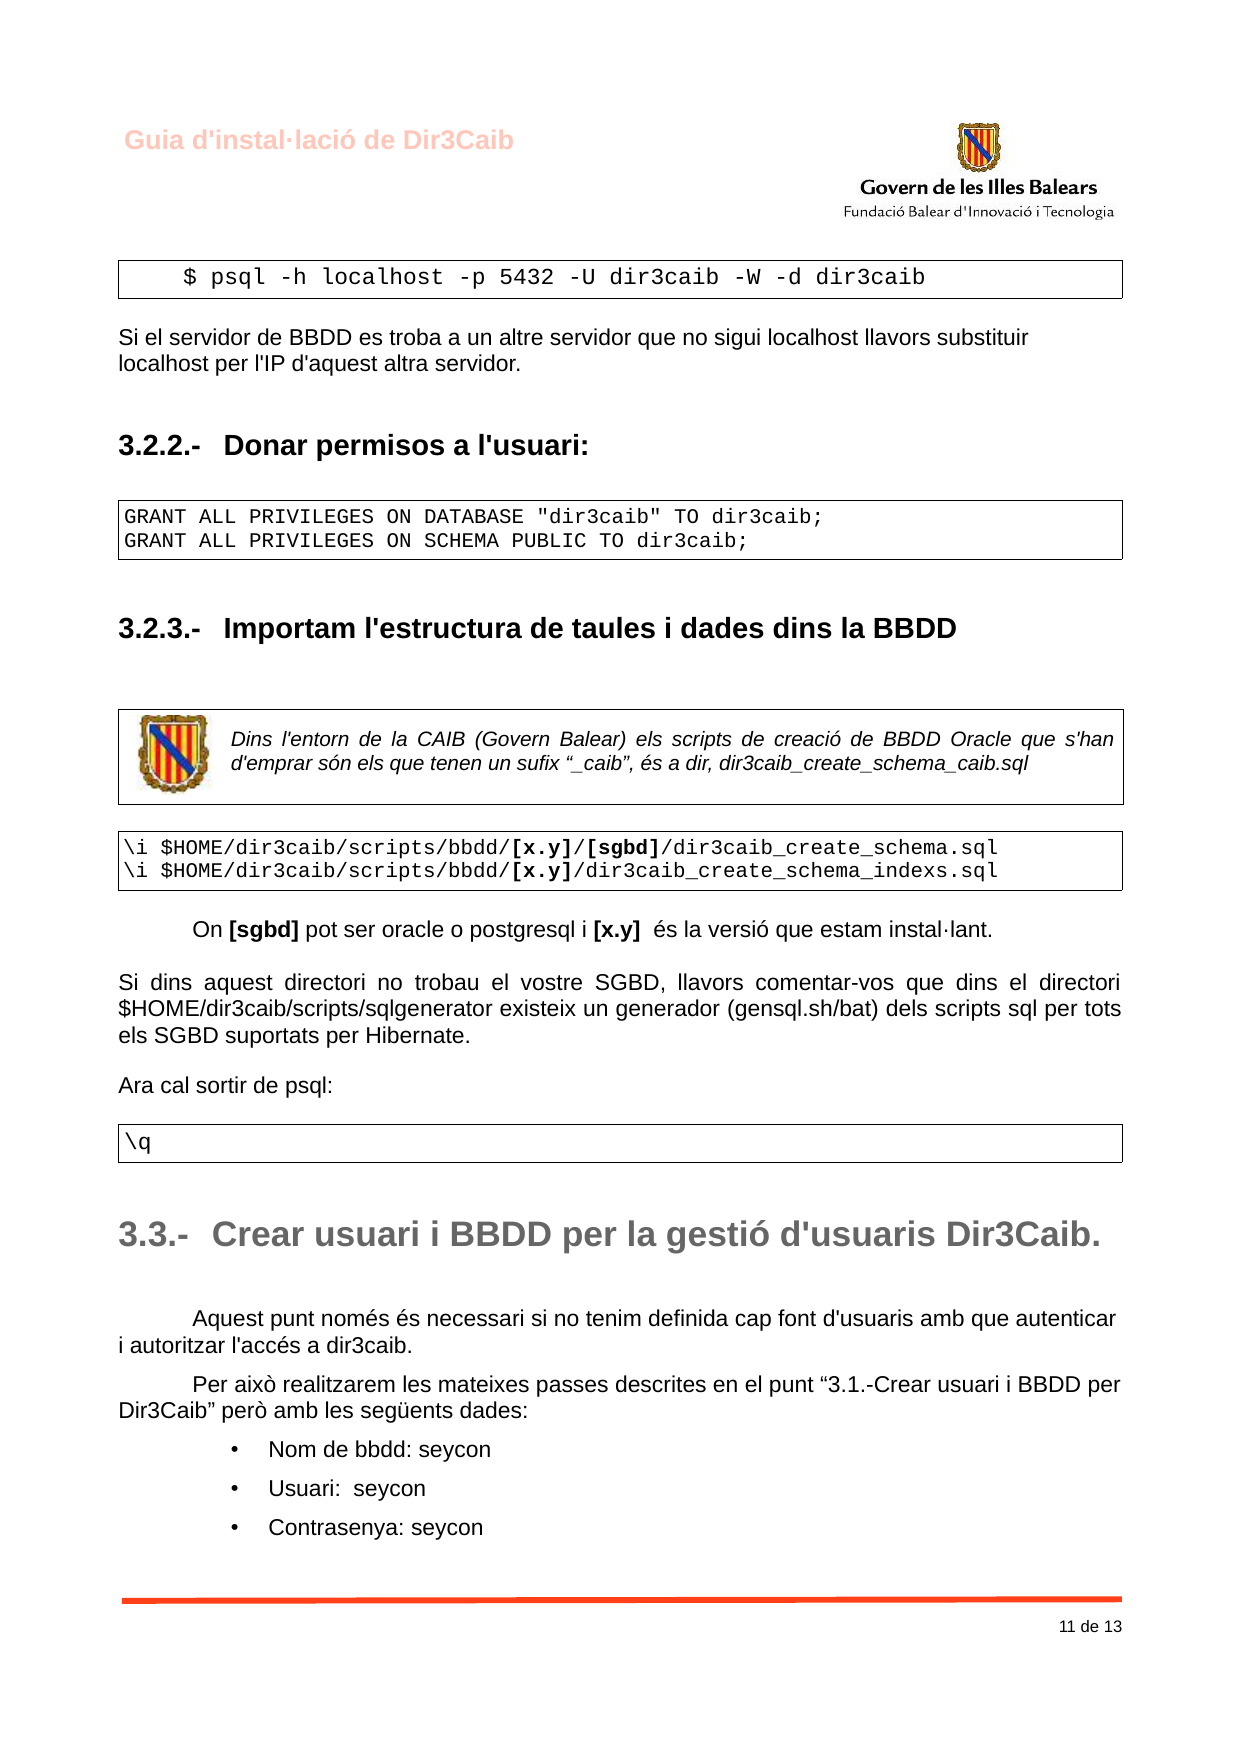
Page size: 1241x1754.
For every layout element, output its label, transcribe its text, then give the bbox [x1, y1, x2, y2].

subtitle Donar permisos a l'usuari: [118, 428, 1122, 461]
list Nom de bbdd: seycon [231, 1436, 1122, 1462]
text Si dins aquest directori no trobau el vostre SGBD, llavors comentar-vos que dins el directori $HOME/dir3caib/scripts/sqlgenerator existeix un generador (gensql.sh/bat) dels scripts sql per tots els SGBD suportats per Hibernate. [118, 969, 1122, 1048]
subtitle Crear usuari i BBDD per la gestió d'usuaris Dir3Caib. [118, 1213, 1122, 1254]
table_header \q [119, 1125, 1122, 1162]
text Ara cal sortir de psql: [118, 1072, 1122, 1098]
text Per això realitzarem les mateixes passes descrites en el punt “3.1.-Crear usuari i BBDD per Dir3Caib” però amb les següents dades: [118, 1371, 1122, 1423]
list Usuari: seycon [231, 1474, 1122, 1501]
table_header GRANT ALL PRIVILEGES ON DATABASE "dir3caib" TO dir3caib; GRANT ALL PRIVILEGES ON SCHEMA PUBLIC TO dir3caib; [119, 501, 1122, 559]
table_header $ psql -h localhost -p 5432 -U dir3caib -W -d dir3caib [119, 261, 1122, 297]
picture [134, 715, 214, 795]
text Si el servidor de BBDD es troba a un altre servidor que no sigui localhost llavors substituir localhost per l'IP d'aquest altra servidor. [118, 324, 1122, 377]
picture [840, 123, 1117, 220]
list Contrasenya: seycon [231, 1513, 1122, 1540]
text On [sgbd] pot ser oracle o postgresql i [x.y] és la versió que estam instal·lant. [118, 916, 1122, 942]
text Aquest punt només és necessari si no tenim definida cap font d'usuaris amb que autenticar i autoritzar l'accés a dir3caib. [118, 1305, 1122, 1358]
table_header [119, 710, 225, 804]
table_header \i $HOME/dir3caib/scripts/bbdd/[x.y]/[sgbd]/dir3caib_create_schema.sql \i $HOME/dir3caib/scripts/bbdd/[x.y]/dir3caib_create_schema_indexs.sql [119, 832, 1122, 890]
table_header Dins l'entorn de la CAIB (Govern Balear) els scripts de creació de BBDD Oracle que s'han d'emprar són els que tenen un sufix “_caib”, és a dir, dir3caib_create_schema_caib.sql [225, 710, 1123, 804]
subtitle Importam l'estructura de taules i dades dins la BBDD [118, 611, 1122, 644]
